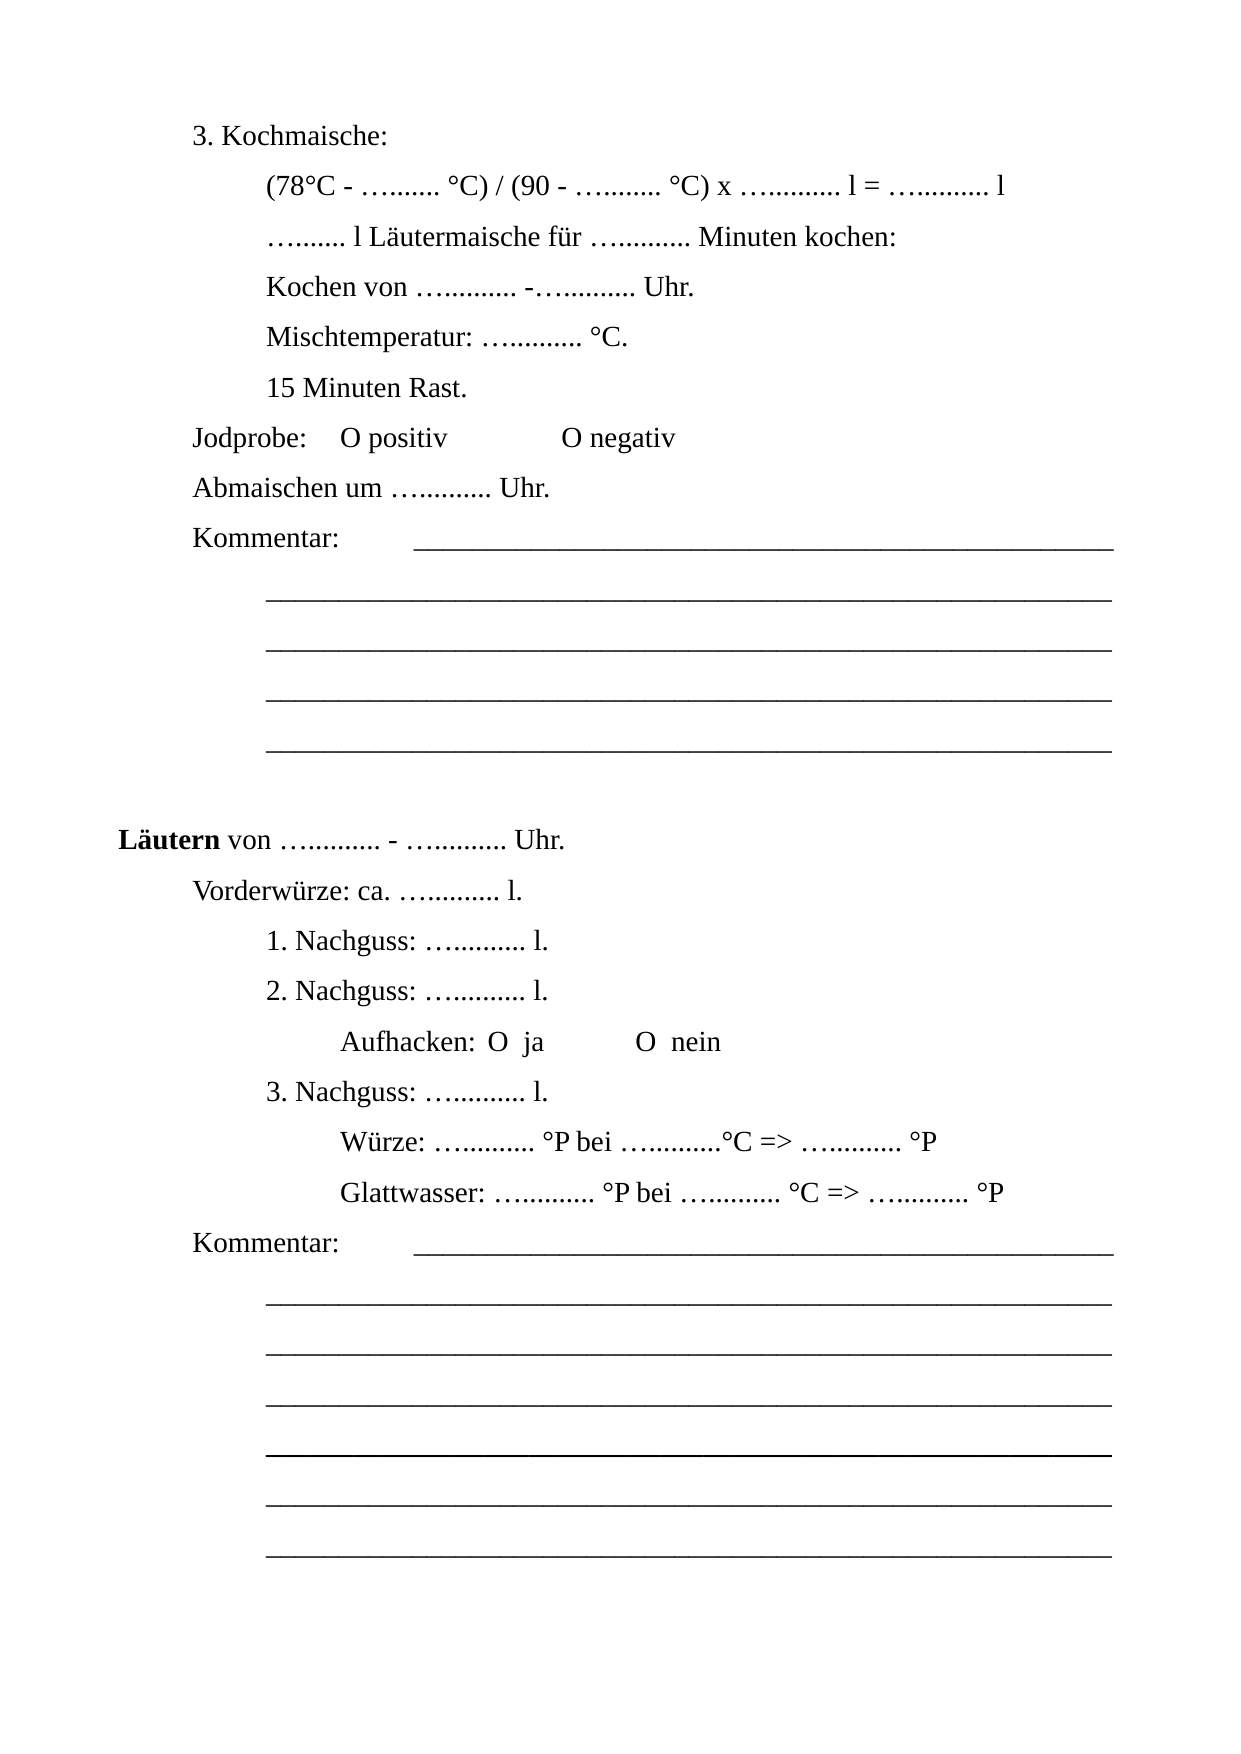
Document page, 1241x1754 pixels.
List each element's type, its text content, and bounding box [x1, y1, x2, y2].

text Mischtemperatur: ….......... °C. [118, 319, 1122, 353]
text Kommentar: ________________________________________________ [118, 521, 1122, 554]
text 2. Nachguss: ….......... l. [118, 973, 1122, 1007]
text __________________________________________________________ [118, 1326, 1122, 1359]
text …....... l Läutermaische für ….......... Minuten kochen: [118, 219, 1122, 252]
text __________________________________________________________ [118, 621, 1122, 655]
text 1. Nachguss: ….......... l. [118, 923, 1122, 957]
text 15 Minuten Rast. [118, 370, 1122, 403]
text 3. Nachguss: ….......... l. [118, 1074, 1122, 1108]
text Glattwasser: ….......... °P bei ….......... °C => ….......... °P [118, 1175, 1122, 1208]
text Aufhacken: O ja O nein [118, 1024, 1122, 1057]
text __________________________________________________________ [118, 1376, 1122, 1409]
text Vorderwürze: ca. ….......... l. [118, 873, 1122, 906]
text Kochen von ….......... -….......... Uhr. [118, 269, 1122, 303]
text __________________________________________________________ [118, 1275, 1122, 1309]
text (78°C - …....... °C) / (90 - …........ °C) x ….......... l = ….......... l [118, 168, 1122, 202]
text Jodprobe: O positiv O negativ [118, 420, 1122, 453]
text __________________________________________________________ [118, 722, 1122, 755]
text __________________________________________________________ [118, 1527, 1122, 1560]
text Würze: ….......... °P bei …..........°C => ….......... °P [118, 1124, 1122, 1158]
text 3. Kochmaische: [118, 118, 1122, 152]
text Abmaischen um ….......... Uhr. [118, 470, 1122, 504]
text __________________________________________________________ [118, 672, 1122, 705]
text __________________________________________________________ __________________________________________________________ [118, 1426, 1122, 1510]
text Läutern von ….......... - ….......... Uhr. [118, 822, 1122, 856]
text Kommentar: ________________________________________________ [118, 1225, 1122, 1258]
text __________________________________________________________ [118, 571, 1122, 604]
